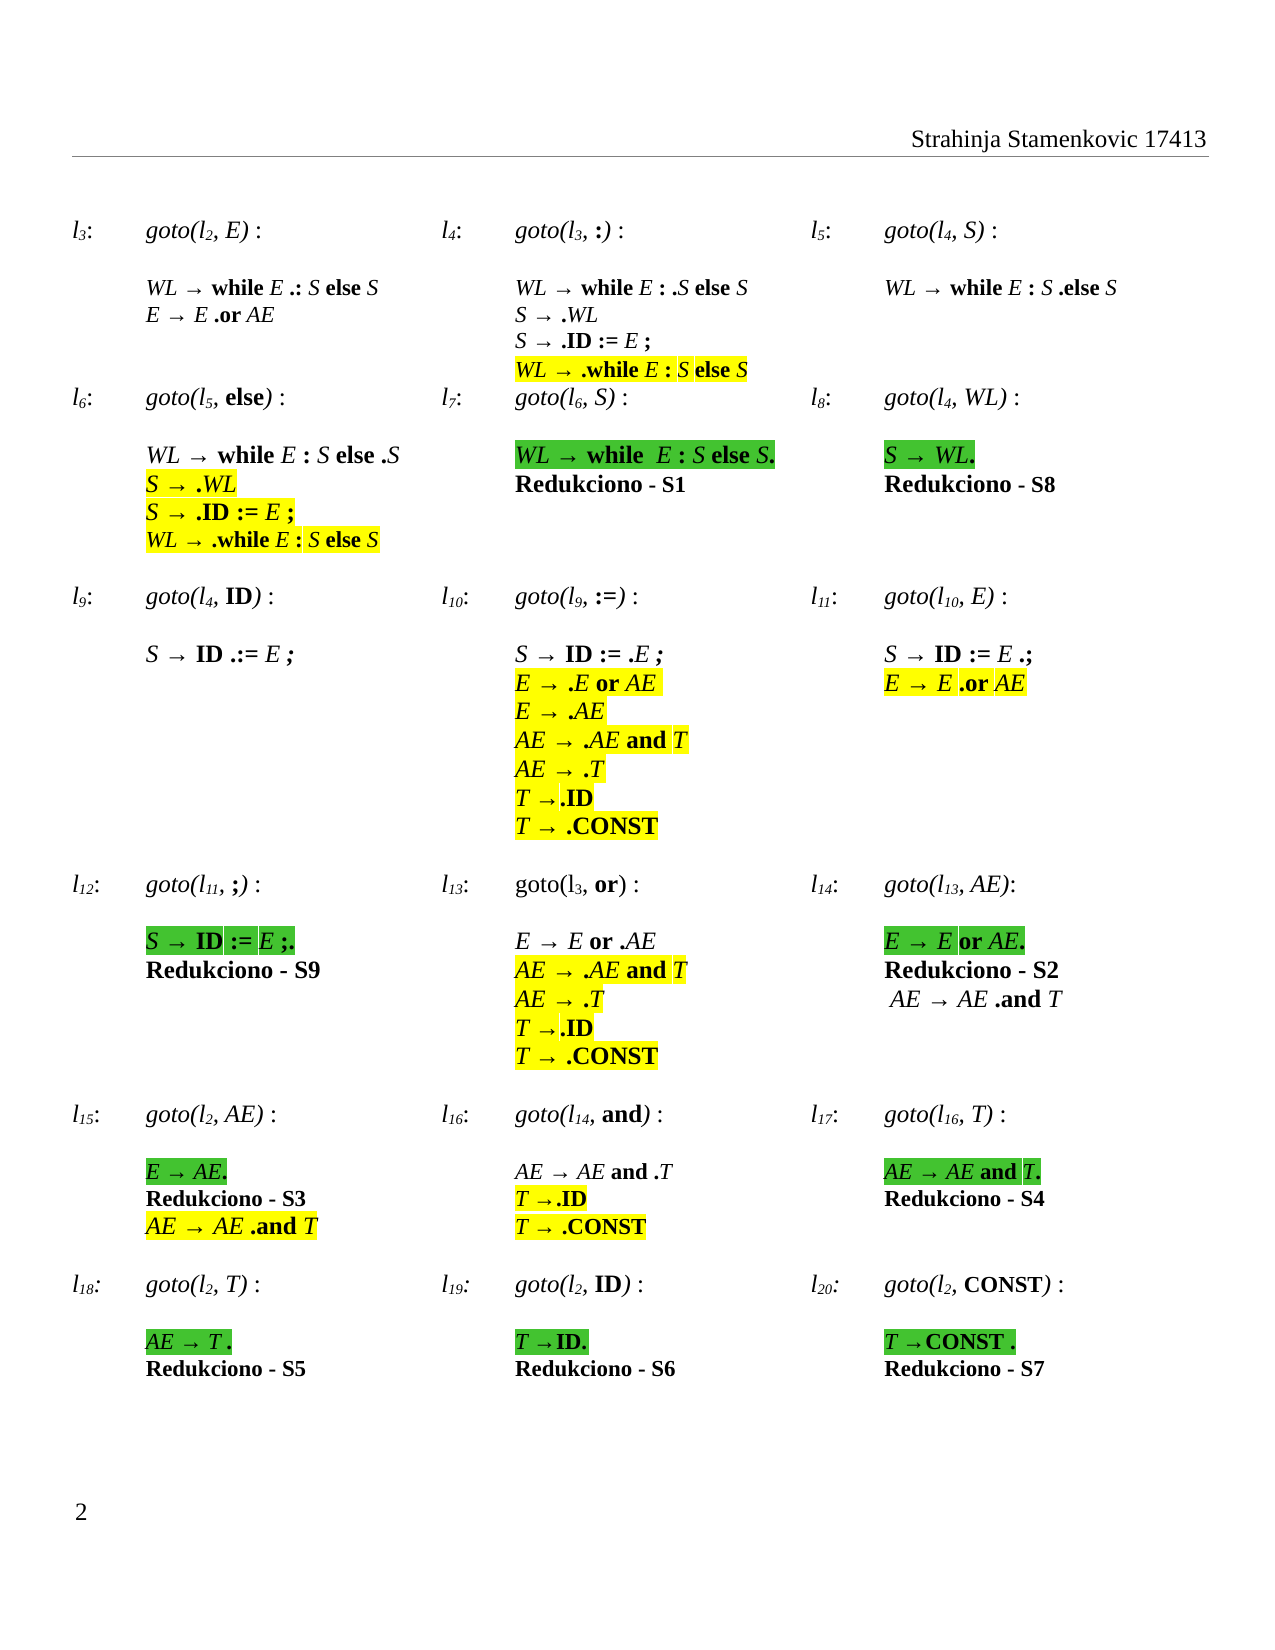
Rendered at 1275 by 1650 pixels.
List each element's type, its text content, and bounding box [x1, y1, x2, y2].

text T → .CONST [72, 811, 1209, 840]
text S → .WL Redukciono - S1 Redukciono - S8 [72, 469, 1209, 497]
text S → .ID := E ; [72, 497, 1209, 526]
text E → E .or AE S → .WL [72, 301, 1209, 327]
text AE → AE .and T T → .CONST [72, 1211, 1209, 1240]
text l12: goto(l11, ;) : l13: goto(l3, or) : l14: goto(l13, AE): [72, 869, 1209, 898]
text AE → .T [72, 754, 1209, 783]
text Redukciono - S3 T →.ID Redukciono - S4 [72, 1185, 1209, 1211]
text E → .E or AE E → E .or AE [72, 668, 1209, 696]
text S → ID .:= E ; S → ID := .E ; S → ID := E .; [72, 639, 1209, 668]
text WL → while E .: S else S WL → while E : .S else S WL → while E : S .else S [72, 272, 1266, 301]
text WL → while E : S else .S WL → while E : S else S. S → WL. [72, 440, 1209, 469]
text l9: goto(l4, ID) : l10: goto(l9, :=) : l11: goto(l10, E) : [72, 581, 1209, 610]
text S → ID := E ;. E → E or .AE E → E or AE. [72, 926, 1209, 955]
text E → .AE [72, 696, 1209, 725]
text l6: goto(l5, else) : l7: goto(l6, S) : l8: goto(l4, WL) : [72, 382, 1209, 411]
text T →.ID [72, 783, 1209, 811]
text S → .ID := E ; [72, 327, 1209, 354]
text AE → T . T →ID. T →CONST . [72, 1326, 1209, 1355]
text Redukciono - S5 Redukciono - S6 Redukciono - S7 [72, 1355, 1209, 1382]
text l18: goto(l2, T) : l19: goto(l2, ID) : l20: goto(l2, CONST) : [72, 1269, 1209, 1298]
text WL → .while E : S else S [72, 526, 1209, 553]
text WL → .while E : S else S [72, 354, 1209, 382]
text AE → .AE and T [72, 725, 1209, 754]
text AE → .T AE → AE .and T [72, 984, 1209, 1013]
text E → AE. AE → AE and .T AE → AE and T. [72, 1156, 1209, 1185]
text l3: goto(l2, E) : l4: goto(l3, :) : l5: goto(l4, S) : [72, 215, 1209, 243]
text T → .CONST [72, 1041, 1209, 1070]
text l15: goto(l2, AE) : l16: goto(l14, and) : l17: goto(l16, T) : [72, 1099, 1209, 1128]
text T →.ID [72, 1013, 1209, 1041]
text Redukciono - S9 AE → .AE and T Redukciono - S2 [72, 955, 1209, 984]
